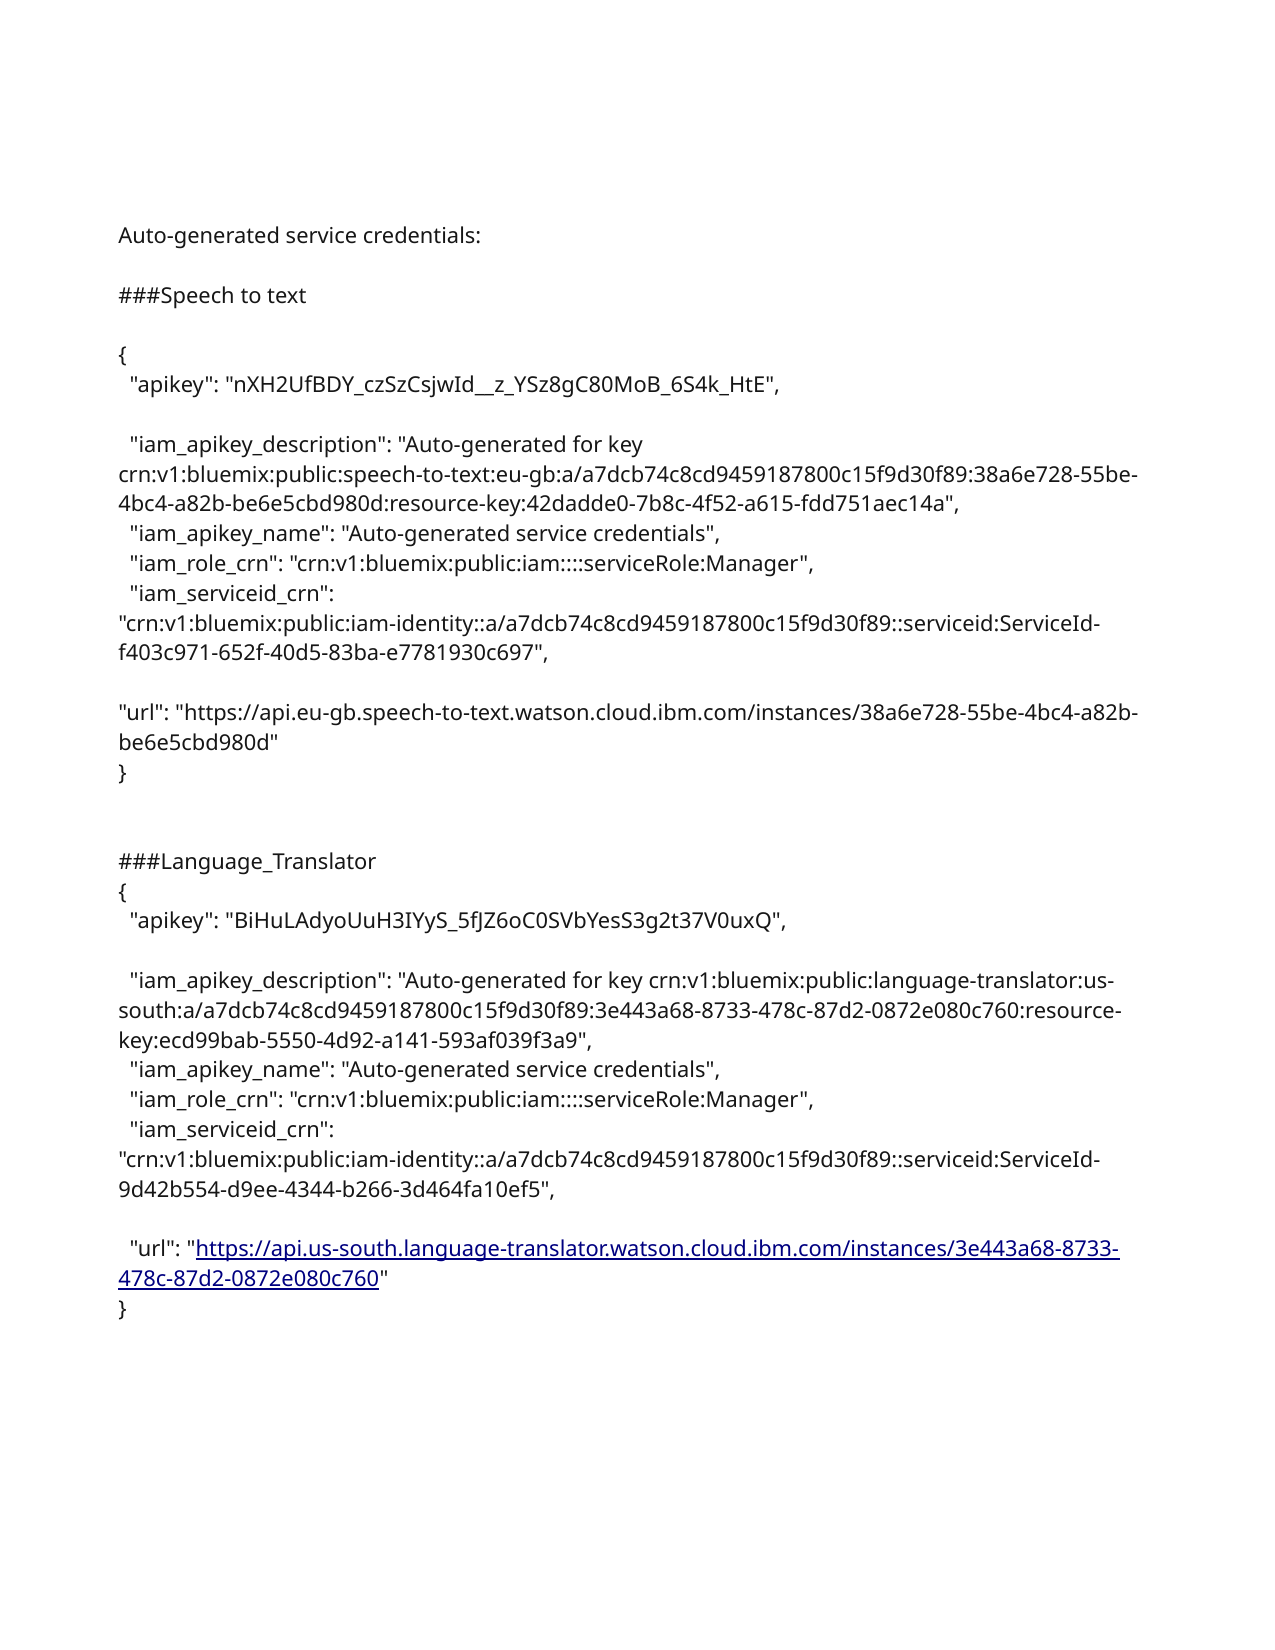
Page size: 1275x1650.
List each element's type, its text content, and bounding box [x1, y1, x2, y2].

text Auto-generated service credentials: [118, 220, 1157, 250]
text } [118, 1293, 1157, 1323]
text "iam_apikey_description": "Auto-generated for key crn:v1:bluemix:public:language-translator:us-south:a/a7dcb74c8cd9459187800c15f9d30f89:3e443a68-8733-478c-87d2-0872e080c760:resource-key:ecd99bab-5550-4d92-a141-593af039f3a9", [118, 965, 1157, 1054]
text "apikey": "nXH2UfBDY_czSzCsjwId__z_YSz8gC80MoB_6S4k_HtE", [118, 369, 1157, 399]
text "url": "https://api.us-south.language-translator.watson.cloud.ibm.com/instances/3e443a68-8733-478c-87d2-0872e080c760" [118, 1233, 1157, 1293]
text { [118, 876, 1157, 906]
text { [118, 339, 1157, 369]
text ###Speech to text [118, 280, 1157, 310]
text "iam_serviceid_crn": "crn:v1:bluemix:public:iam-identity::a/a7dcb74c8cd9459187800c15f9d30f89::serviceid:ServiceId-f403c971-652f-40d5-83ba-e7781930c697", [118, 578, 1157, 667]
text } [118, 757, 1157, 786]
text "apikey": "BiHuLAdyoUuH3IYyS_5fJZ6oC0SVbYesS3g2t37V0uxQ", [118, 906, 1157, 935]
text ###Language_Translator [118, 846, 1157, 876]
text "iam_role_crn": "crn:v1:bluemix:public:iam::::serviceRole:Manager", [118, 1084, 1157, 1114]
text "iam_apikey_description": "Auto-generated for key crn:v1:bluemix:public:speech-to-text:eu-gb:a/a7dcb74c8cd9459187800c15f9d30f89:38a6e728-55be-4bc4-a82b-be6e5cbd980d:resource-key:42dadde0-7b8c-4f52-a615-fdd751aec14a", [118, 429, 1157, 518]
text "iam_role_crn": "crn:v1:bluemix:public:iam::::serviceRole:Manager", [118, 548, 1157, 578]
text "url": "https://api.eu-gb.speech-to-text.watson.cloud.ibm.com/instances/38a6e728-55be-4bc4-a82b-be6e5cbd980d" [118, 697, 1157, 757]
text "iam_apikey_name": "Auto-generated service credentials", [118, 1054, 1157, 1084]
text "iam_apikey_name": "Auto-generated service credentials", [118, 518, 1157, 548]
text "iam_serviceid_crn": "crn:v1:bluemix:public:iam-identity::a/a7dcb74c8cd9459187800c15f9d30f89::serviceid:ServiceId-9d42b554-d9ee-4344-b266-3d464fa10ef5", [118, 1114, 1157, 1203]
